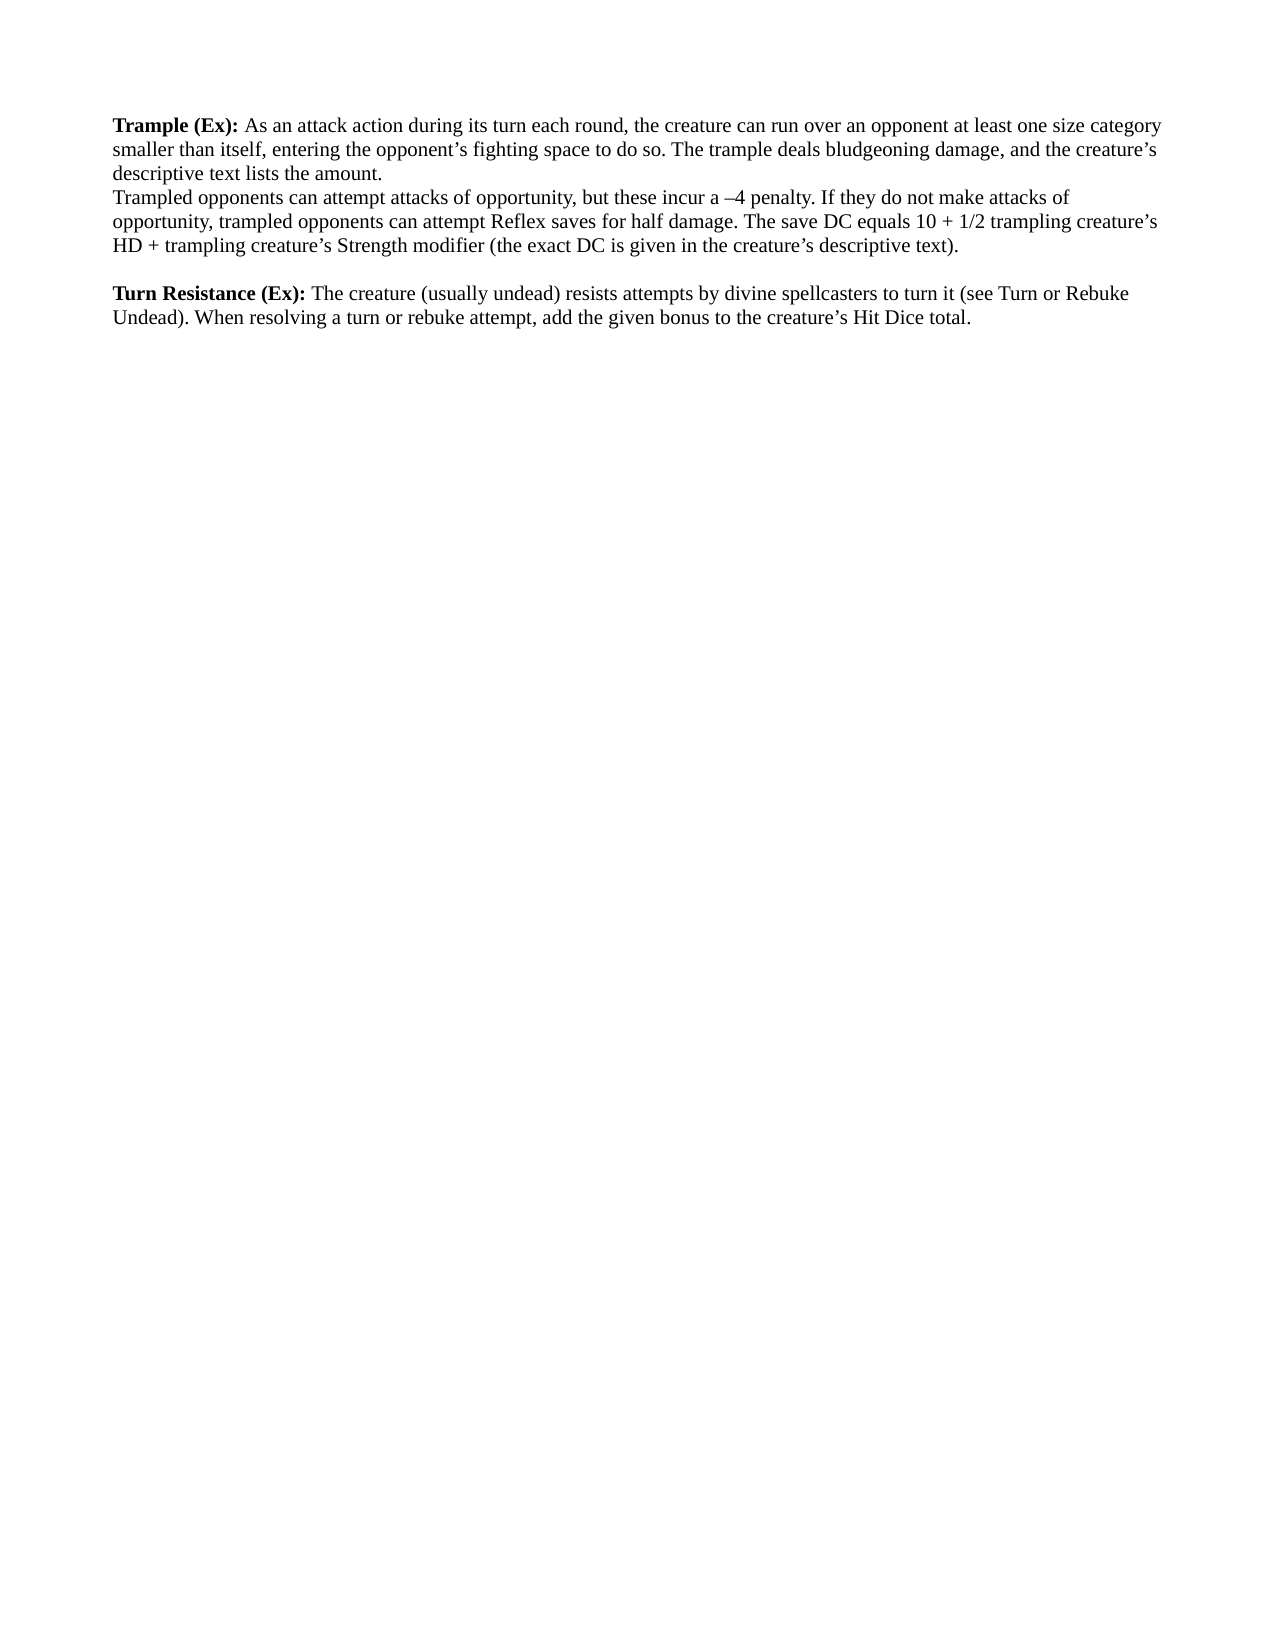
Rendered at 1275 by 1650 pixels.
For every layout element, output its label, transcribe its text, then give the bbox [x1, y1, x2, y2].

text Turn Resistance (Ex): The creature (usually undead) resists attempts by divine spellcasters to turn it (see Turn or Rebuke Undead). When resolving a turn or rebuke attempt, add the given bonus to the creature’s Hit Dice total. [112, 281, 1162, 329]
text Trample (Ex): As an attack action during its turn each round, the creature can run over an opponent at least one size category smaller than itself, entering the opponent’s fighting space to do so. The trample deals bludgeoning damage, and the creature’s descriptive text lists the amount. [112, 112, 1162, 185]
text Trampled opponents can attempt attacks of opportunity, but these incur a –4 penalty. If they do not make attacks of opportunity, trampled opponents can attempt Reflex saves for half damage. The save DC equals 10 + 1/2 trampling creature’s HD + trampling creature’s Strength modifier (the exact DC is given in the creature’s descriptive text). [112, 185, 1162, 257]
